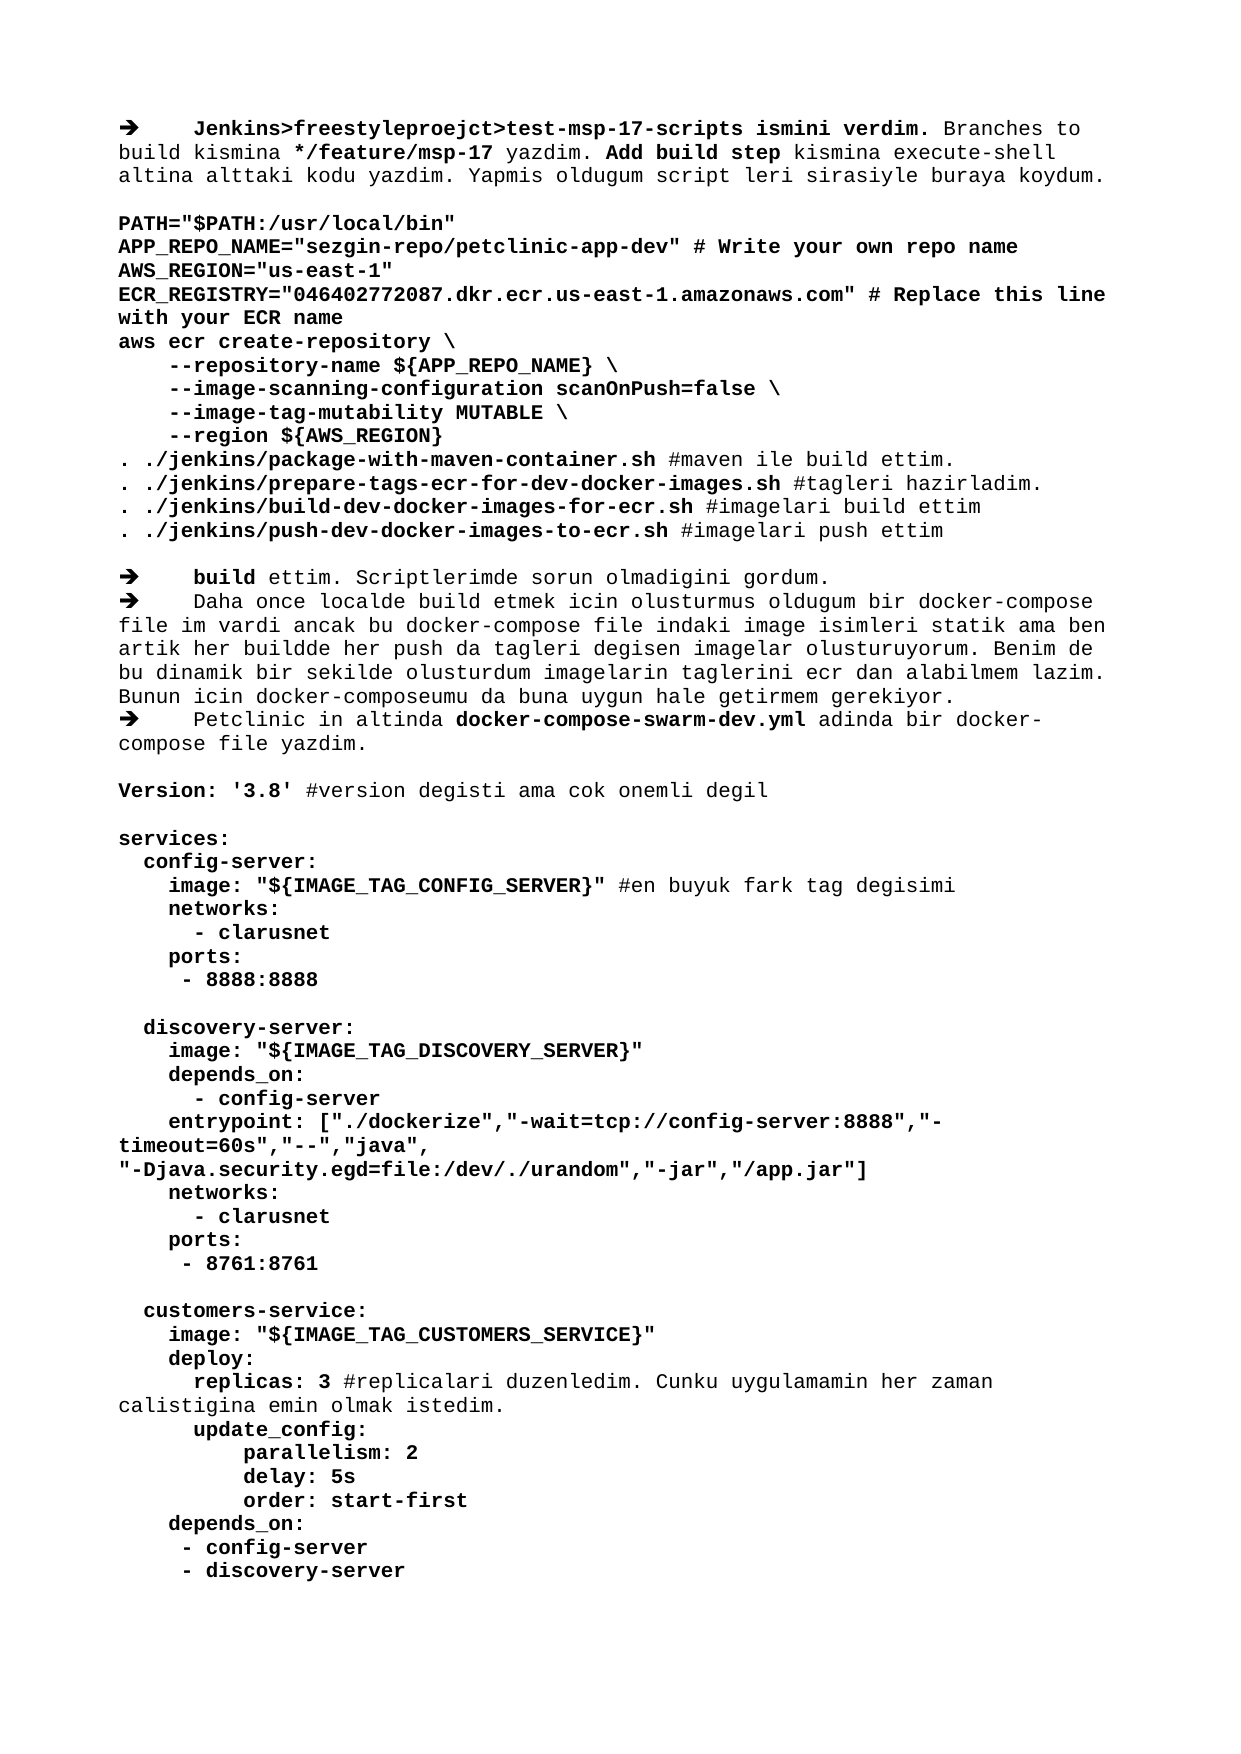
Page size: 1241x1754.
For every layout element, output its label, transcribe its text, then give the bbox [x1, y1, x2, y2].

text ports: [118, 946, 1122, 969]
text entrypoint: ["./dockerize","-wait=tcp://config-server:8888","-timeout=60s","--","java", "-Djava.security.egd=file:/dev/./urandom","-jar","/app.jar"] [118, 1111, 1122, 1182]
text order: start-first [118, 1489, 1122, 1513]
text PATH="$PATH:/usr/local/bin" [118, 213, 1122, 236]
text customers-service: [118, 1300, 1122, 1324]
text --region ${AWS_REGION} [118, 426, 1122, 449]
text - 8888:8888 [118, 969, 1122, 993]
text AWS_REGION="us-east-1" [118, 260, 1122, 284]
text ports: [118, 1229, 1122, 1253]
text discovery-server: [118, 1017, 1122, 1040]
text depends_on: [118, 1064, 1122, 1088]
text aws ecr create-repository \ [118, 331, 1122, 354]
text image: "${IMAGE_TAG_DISCOVERY_SERVER}" [118, 1040, 1122, 1064]
text Version: '3.8' #version degisti ama cok onemli degil [118, 780, 1122, 804]
text . ./jenkins/push-dev-docker-images-to-ecr.sh #imagelari push ettim [118, 520, 1122, 544]
text networks: [118, 1182, 1122, 1206]
list build ettim. Scriptlerimde sorun olmadigini gordum. [118, 567, 1122, 591]
list Jenkins>freestyleproejct>test-msp-17-scripts ismini verdim. Branches to build kismina */feature/msp-17 yazdim. Add build step kismina execute-shell altina alttaki kodu yazdim. Yapmis oldugum script leri sirasiyle buraya koydum. [118, 118, 1122, 189]
text - clarusnet [118, 922, 1122, 946]
text config-server: [118, 851, 1122, 875]
text - clarusnet [118, 1206, 1122, 1229]
text --image-tag-mutability MUTABLE \ [118, 402, 1122, 426]
text - discovery-server [118, 1561, 1122, 1584]
text --image-scanning-configuration scanOnPush=false \ [118, 378, 1122, 402]
text - config-server [118, 1088, 1122, 1111]
text image: "${IMAGE_TAG_CUSTOMERS_SERVICE}" [118, 1324, 1122, 1348]
list Daha once localde build etmek icin olusturmus oldugum bir docker-compose file im vardi ancak bu docker-compose file indaki image isimleri statik ama ben artik her buildde her push da tagleri degisen imagelar olusturuyorum. Benim de bu dinamik bir sekilde olusturdum imagelarin taglerini ecr dan alabilmem lazim. Bunun icin docker-composeumu da buna uygun hale getirmem gerekiyor. [118, 591, 1122, 709]
text APP_REPO_NAME="sezgin-repo/petclinic-app-dev" # Write your own repo name [118, 236, 1122, 260]
text update_config: [118, 1419, 1122, 1442]
text . ./jenkins/build-dev-docker-images-for-ecr.sh #imagelari build ettim [118, 496, 1122, 520]
text networks: [118, 898, 1122, 922]
text depends_on: [118, 1513, 1122, 1537]
list Petclinic in altinda docker-compose-swarm-dev.yml adinda bir docker-compose file yazdim. [118, 709, 1122, 757]
text - 8761:8761 [118, 1253, 1122, 1277]
text image: "${IMAGE_TAG_CONFIG_SERVER}" #en buyuk fark tag degisimi [118, 875, 1122, 898]
text . ./jenkins/prepare-tags-ecr-for-dev-docker-images.sh #tagleri hazirladim. [118, 473, 1122, 496]
text deploy: [118, 1348, 1122, 1371]
text services: [118, 827, 1122, 851]
text . ./jenkins/package-with-maven-container.sh #maven ile build ettim. [118, 449, 1122, 473]
text - config-server [118, 1537, 1122, 1561]
text replicas: 3 #replicalari duzenledim. Cunku uygulamamin her zaman calistigina emin olmak istedim. [118, 1371, 1122, 1419]
text parallelism: 2 [118, 1442, 1122, 1466]
text --repository-name ${APP_REPO_NAME} \ [118, 354, 1122, 378]
text delay: 5s [118, 1466, 1122, 1489]
text ECR_REGISTRY="046402772087.dkr.ecr.us-east-1.amazonaws.com" # Replace this line with your ECR name [118, 284, 1122, 331]
